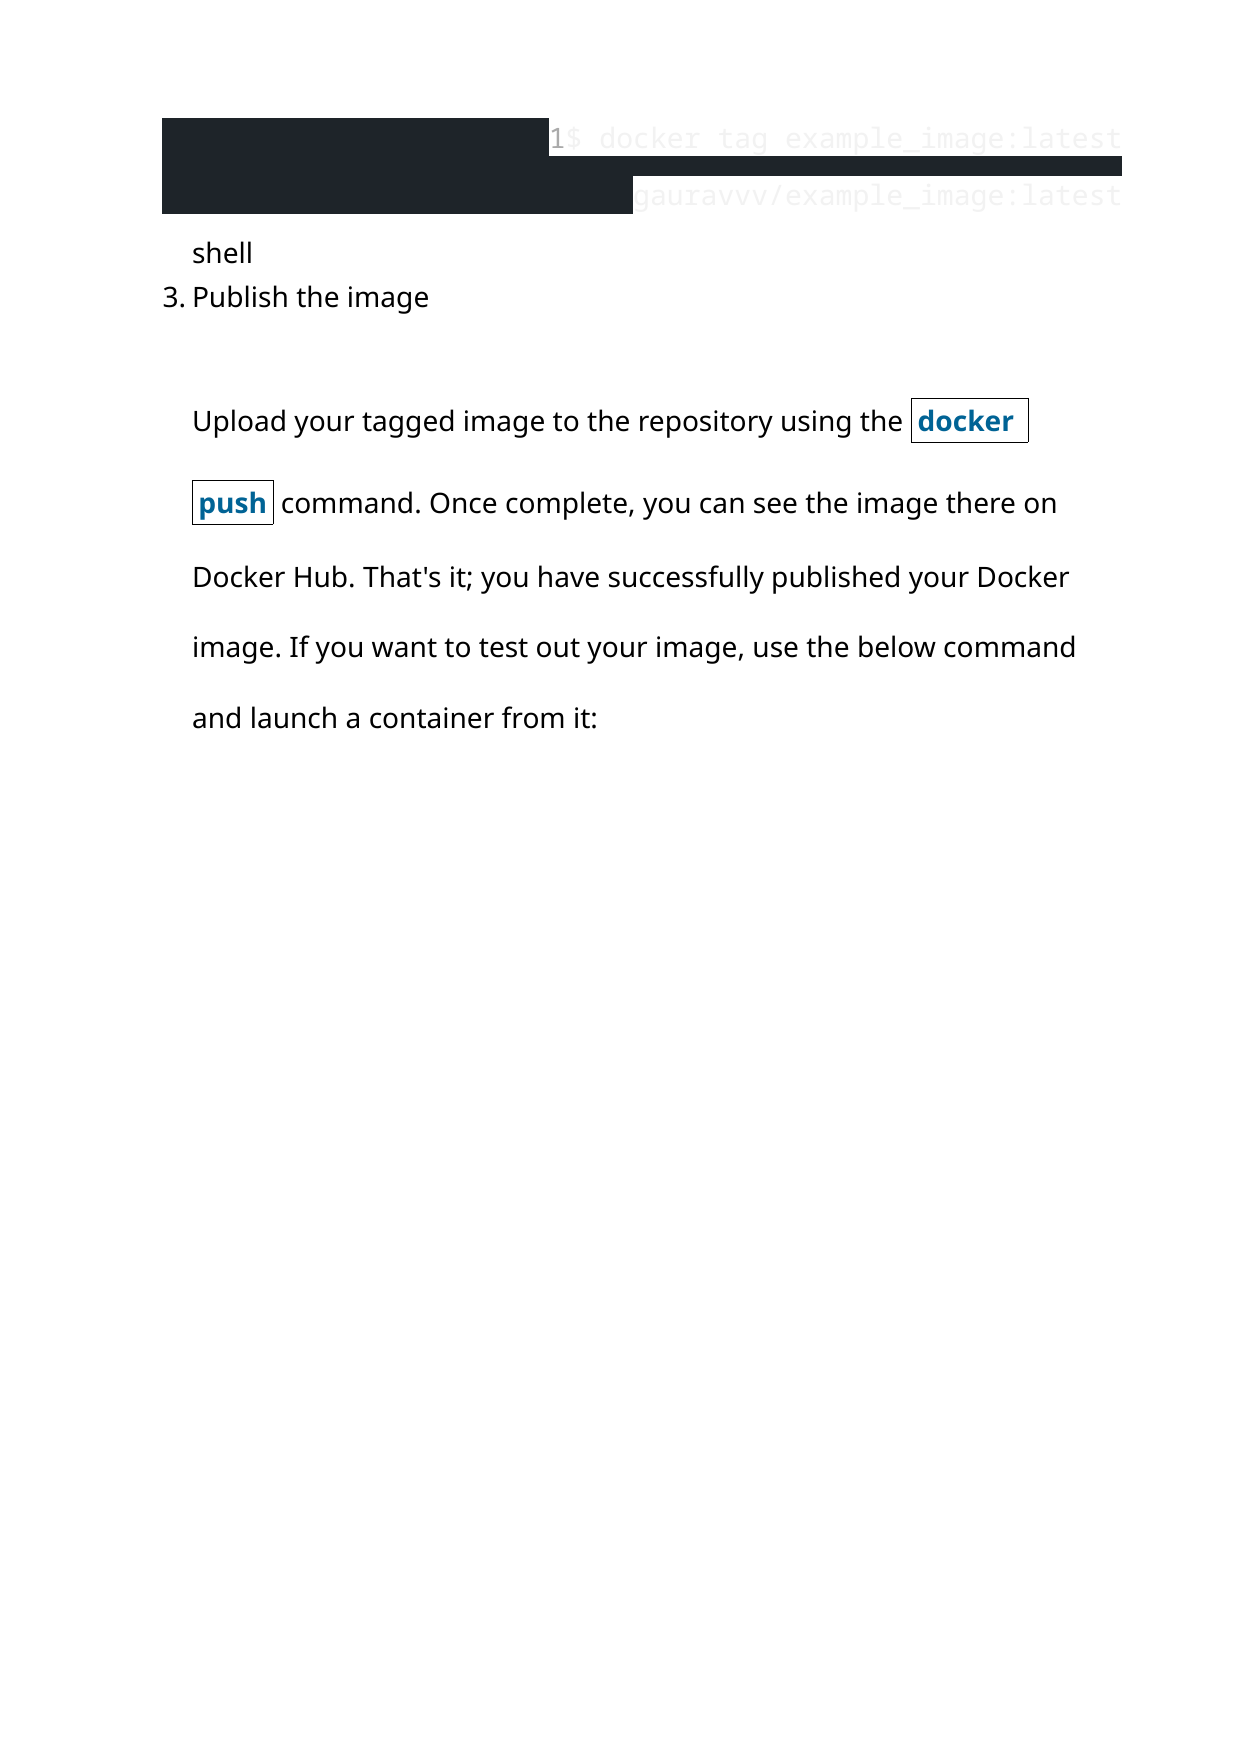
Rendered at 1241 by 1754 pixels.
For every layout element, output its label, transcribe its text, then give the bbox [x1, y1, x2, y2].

list Upload your tagged image to the repository using the docker push command. Once complete, you can see the image there on Docker Hub. That's it; you have successfully published your Docker image. If you want to test out your image, use the below command and launch a container from it: [162, 398, 1122, 737]
list Publish the image [162, 277, 1122, 316]
list 1$ docker tag example_image:latest gauravvv/example_image:latest [162, 118, 1122, 214]
list shell [162, 233, 1122, 271]
